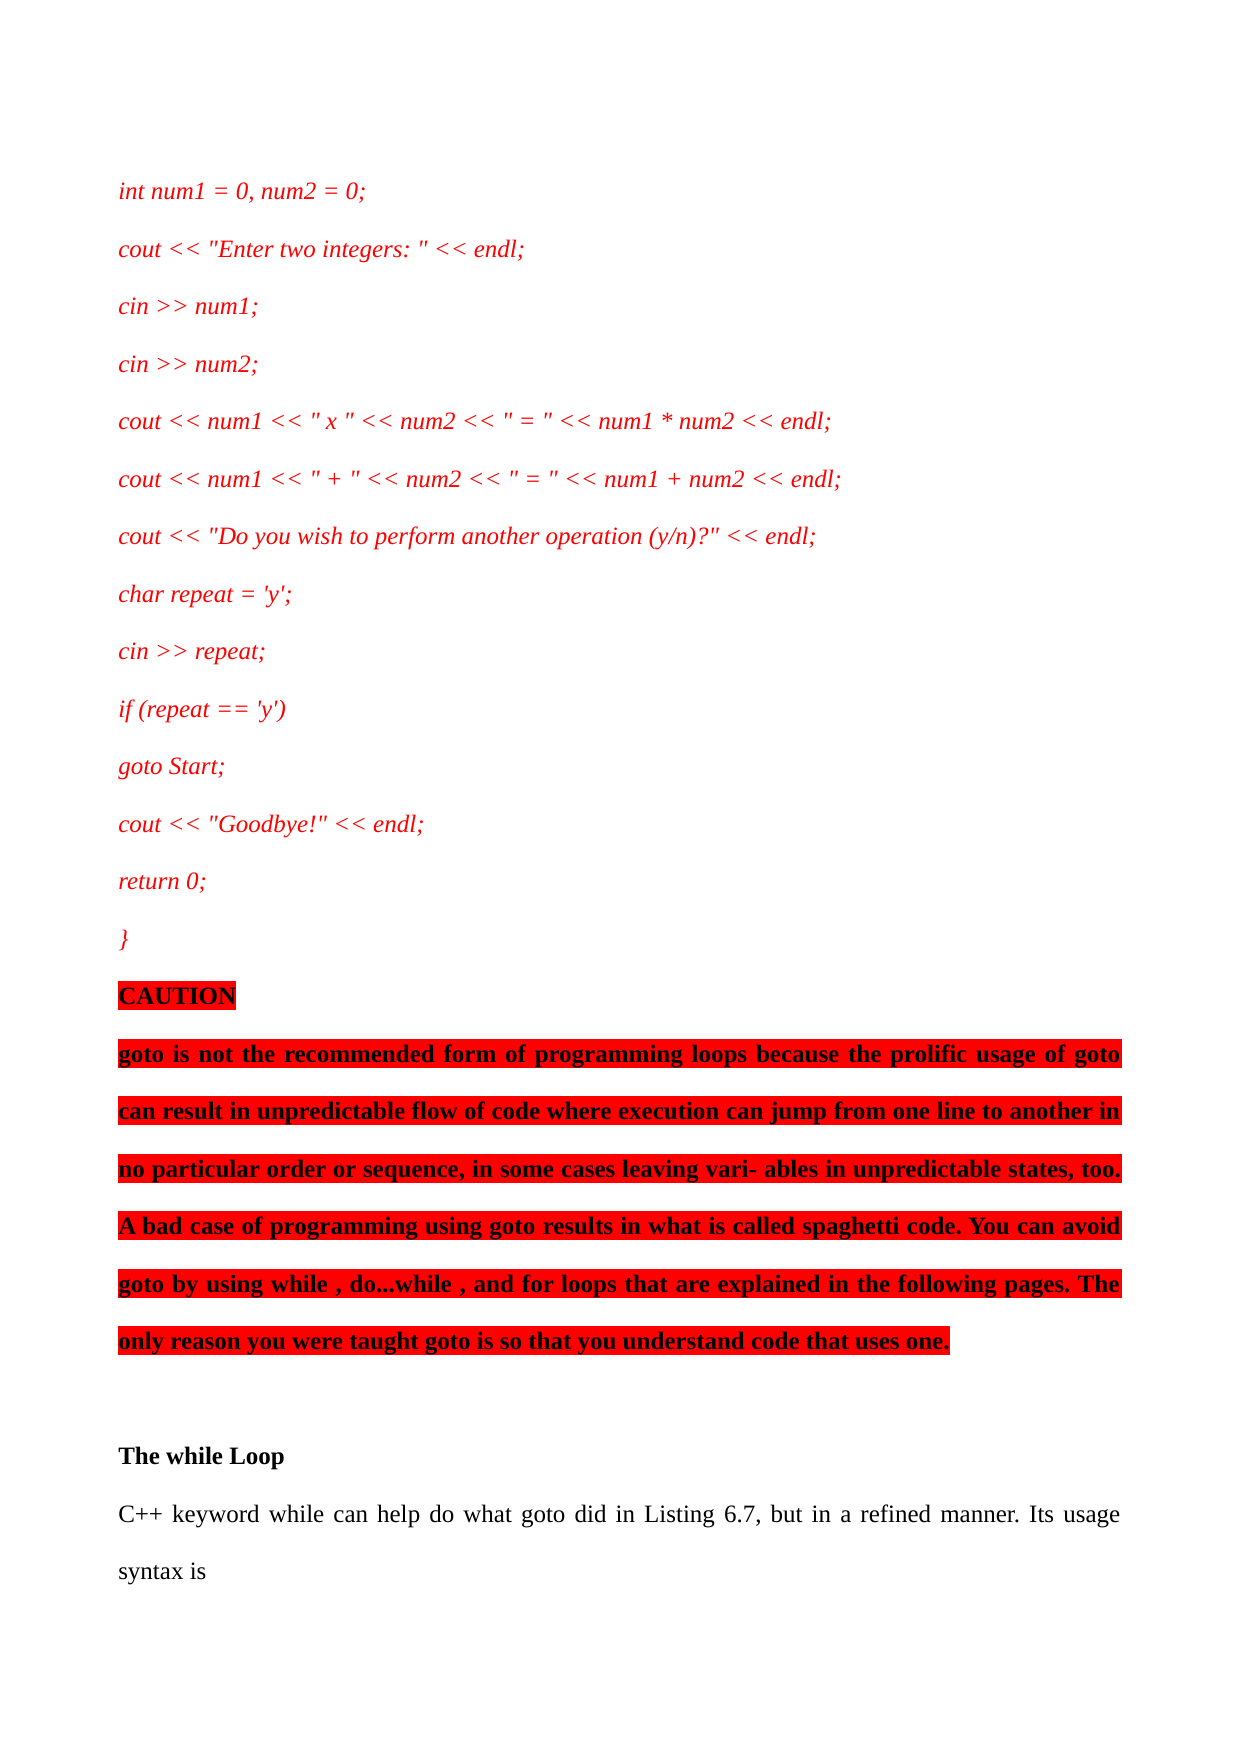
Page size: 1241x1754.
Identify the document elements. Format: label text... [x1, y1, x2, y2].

text cin >> num1; [118, 291, 1122, 320]
text if (repeat == 'y') [118, 694, 1122, 723]
text cout << "Goodbye!" << endl; [118, 809, 1122, 838]
text C++ keyword while can help do what goto did in Listing 6.7, but in a refined manner. Its usage syntax is [118, 1499, 1122, 1585]
text cout << num1 << " + " << num2 << " = " << num1 + num2 << endl; [118, 464, 1122, 493]
text CAUTION [118, 981, 1122, 1010]
text int num1 = 0, num2 = 0; [118, 176, 1122, 205]
text goto is not the recommended form of programming loops because the prolific usage of goto can result in unpredictable flow of code where execution can jump from one line to another in no particular order or sequence, in some cases leaving vari- ables in unpredictable states, too. A bad case of programming using goto results in what is called spaghetti code. You can avoid goto by using while , do...while , and for loops that are explained in the following pages. The only reason you were taught goto is so that you understand code that uses one. [118, 1039, 1122, 1355]
text cin >> repeat; [118, 636, 1122, 665]
text char repeat = 'y'; [118, 579, 1122, 608]
text The while Loop [118, 1441, 1122, 1470]
text goto Start; [118, 751, 1122, 780]
text cout << "Do you wish to perform another operation (y/n)?" << endl; [118, 521, 1122, 550]
text cout << num1 << " x " << num2 << " = " << num1 * num2 << endl; [118, 406, 1122, 435]
text cin >> num2; [118, 349, 1122, 378]
text } [118, 924, 1122, 953]
text cout << "Enter two integers: " << endl; [118, 234, 1122, 263]
text return 0; [118, 866, 1122, 895]
